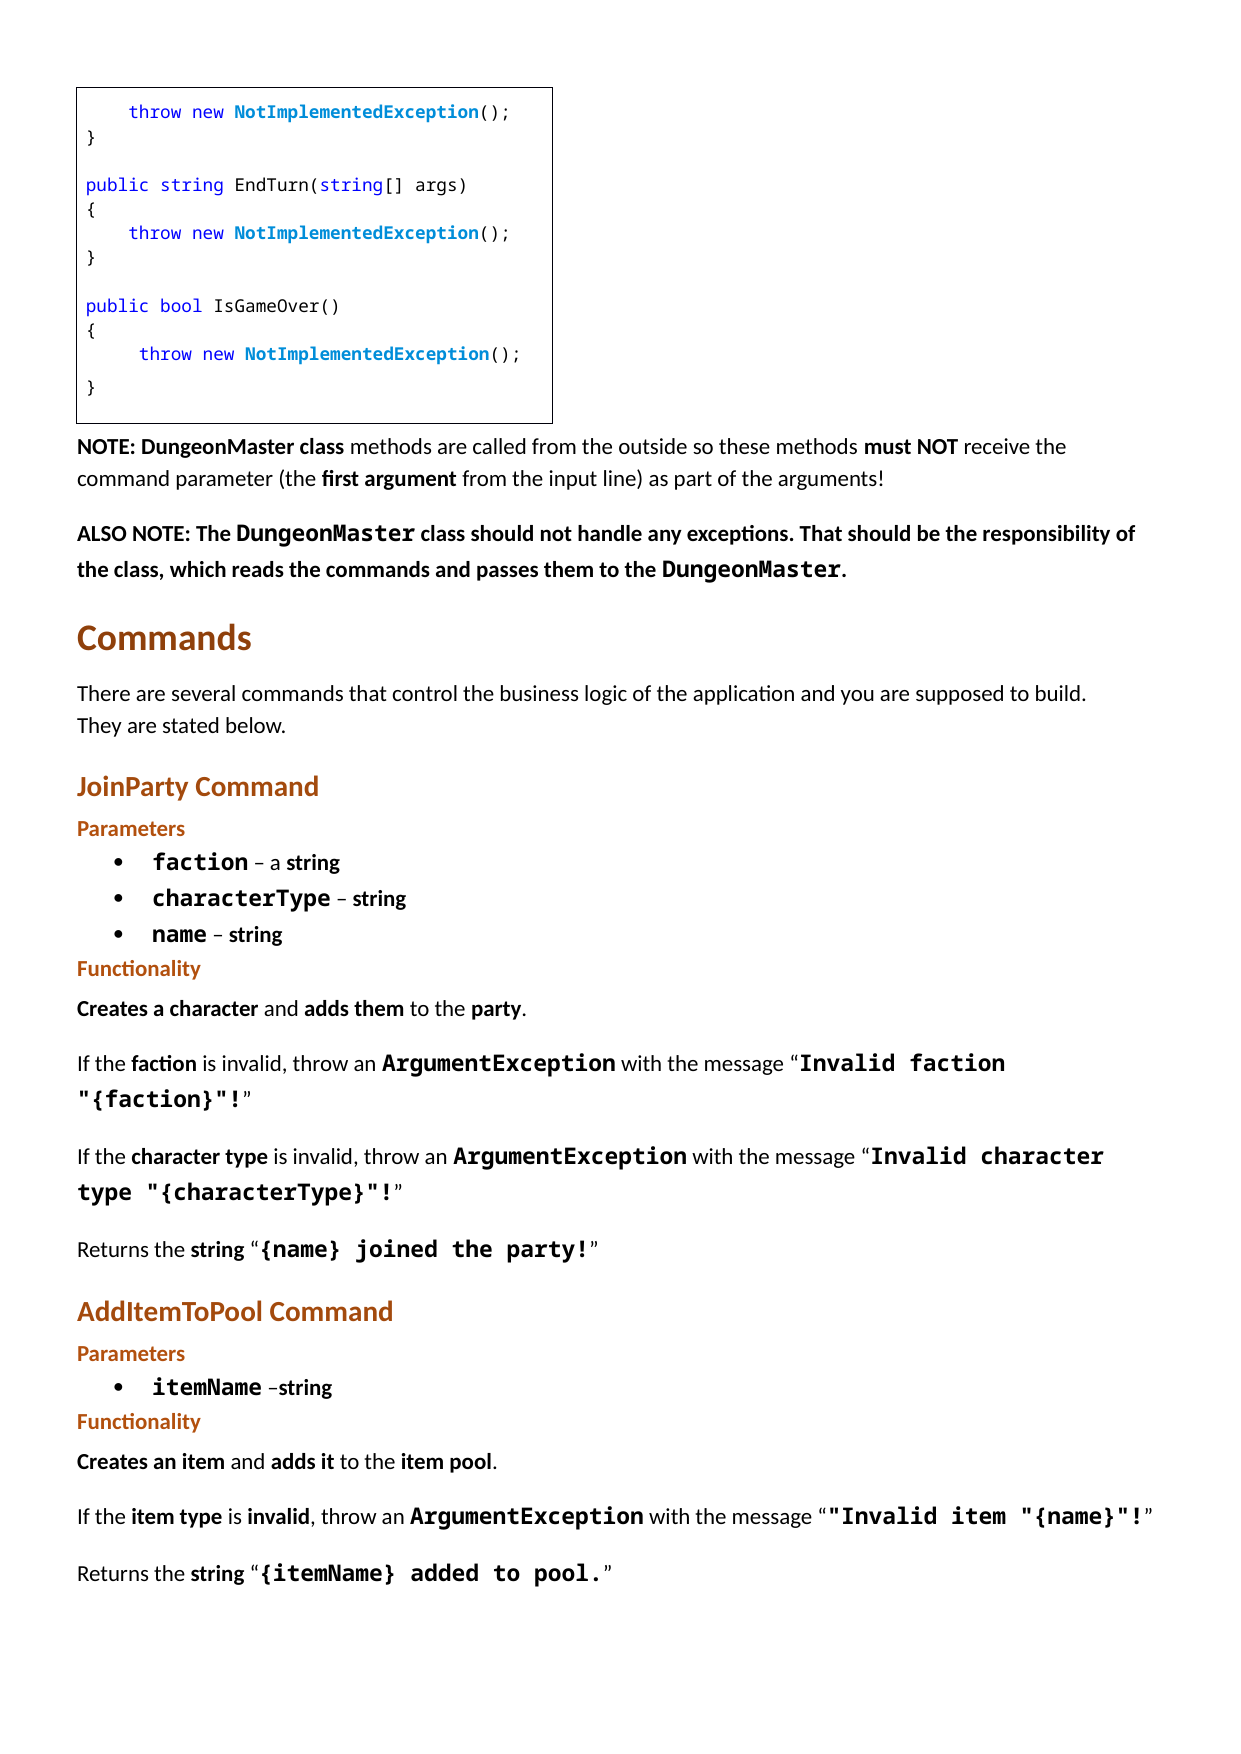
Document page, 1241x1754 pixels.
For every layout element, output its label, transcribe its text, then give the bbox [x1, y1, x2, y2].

text ALSO NOTE: The DungeonMaster class should not handle any exceptions. That should be the responsibility of the class, which reads the commands and passes them to the DungeonMaster. [77, 517, 1163, 584]
list characterType – string [114, 882, 1163, 913]
text Creates a character and adds them to the party. [77, 994, 1163, 1022]
subtitle Functionality [77, 954, 1163, 982]
list itemName –string [114, 1371, 1163, 1402]
text If the item type is invalid, throw an ArgumentException with the message “"Invalid item "{name}"!” [77, 1500, 1163, 1532]
text Returns the string “{itemName} added to pool.” [77, 1557, 1163, 1588]
text Creates an item and adds it to the item pool. [77, 1447, 1163, 1475]
list faction – a string [114, 846, 1163, 877]
list name – string [114, 918, 1163, 949]
text There are several commands that control the business logic of the application and you are supposed to build. They are stated below. [77, 679, 1163, 739]
text Returns the string “{name} joined the party!” [77, 1233, 1163, 1264]
subtitle JoinParty Command [77, 768, 1163, 804]
table_cell throw new NotImplementedException(); } public string EndTurn(string[] args) { throw new NotImplementedException(); } public bool IsGameOver() { throw new NotImplementedException(); } [77, 88, 552, 422]
subtitle Parameters [77, 814, 1163, 842]
text NOTE: DungeonMaster class methods are called from the outside so these methods must NOT receive the command parameter (the first argument from the input line) as part of the arguments! [77, 432, 1163, 492]
subtitle AddItemToPool Command [77, 1293, 1163, 1329]
text If the faction is invalid, throw an ArgumentException with the message “Invalid faction "{faction}"!” [77, 1047, 1163, 1114]
subtitle Commands [77, 614, 1163, 660]
subtitle Functionality [77, 1407, 1163, 1435]
subtitle Parameters [77, 1339, 1163, 1367]
text If the character type is invalid, throw an ArgumentException with the message “Invalid character type "{characterType}"!” [77, 1140, 1163, 1207]
